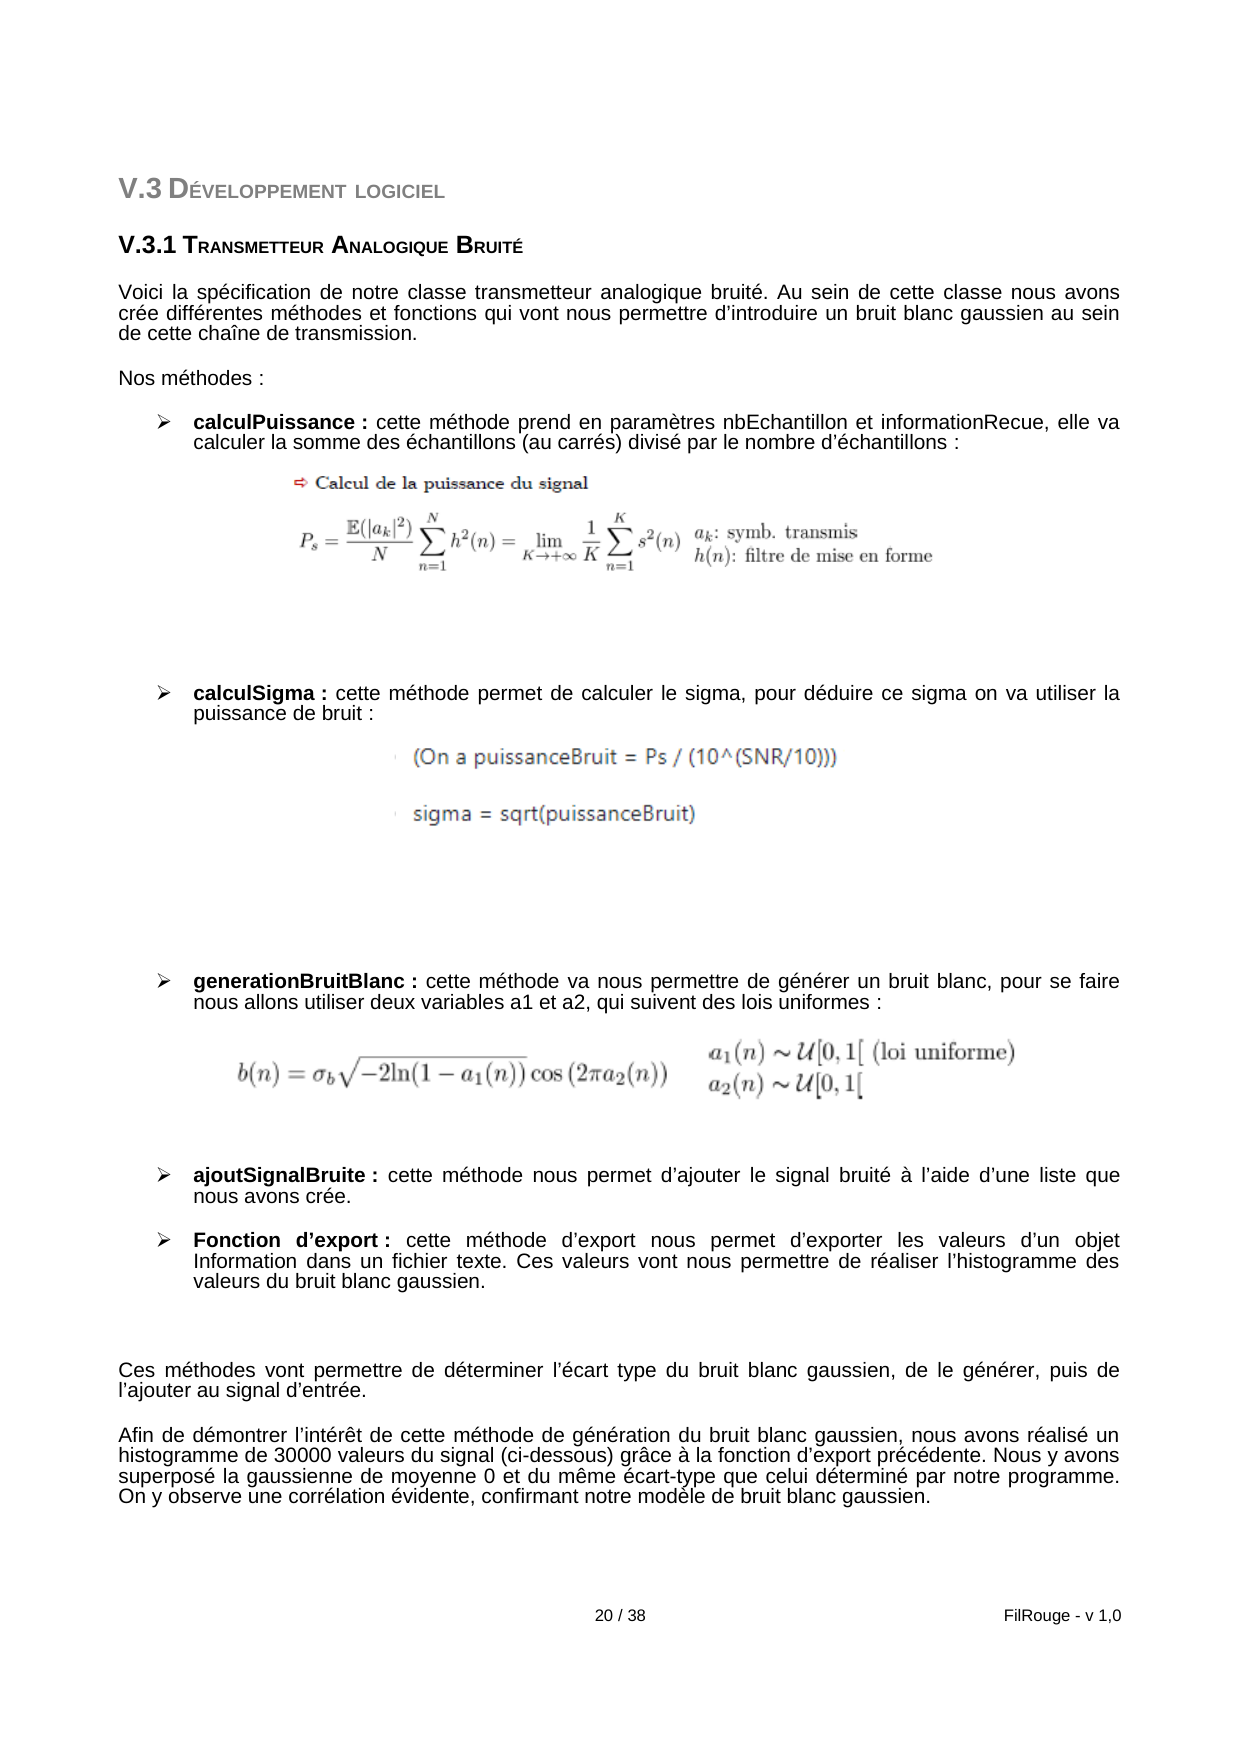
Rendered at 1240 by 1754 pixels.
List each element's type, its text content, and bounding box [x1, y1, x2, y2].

list Fonction d’export : cette méthode d’export nous permet d’exporter les valeurs d’un objet Information dans un fichier texte. Ces valeurs vont nous permettre de réaliser l’histogramme des valeurs du bruit blanc gaussien. [156, 1231, 1121, 1293]
list calculSigma : cette méthode permet de calculer le sigma, pour déduire ce sigma on va utiliser la puissance de bruit : [156, 684, 1121, 725]
text Nos méthodes : [118, 368, 1121, 389]
subtitle Transmetteur Analogique Bruité [118, 230, 1121, 259]
text Ces méthodes vont permettre de déterminer l’écart type du bruit blanc gaussien, de le générer, puis de l’ajouter au signal d’entrée. [118, 1361, 1121, 1402]
text Afin de démontrer l’intérêt de cette méthode de génération du bruit blanc gaussien, nous avons réalisé un histogramme de 30000 valeurs du signal (ci-dessous) grâce à la fonction d’export précédente. Nous y avons superposé la gaussienne de moyenne 0 et du même écart-type que celui déterminé par notre programme. On y observe une corrélation évidente, confirmant notre modèle de bruit blanc gaussien. [118, 1426, 1121, 1508]
list calculPuissance : cette méthode prend en paramètres nbEchantillon et informationRecue, elle va calculer la somme des échantillons (au carrés) divisé par le nombre d’échantillons : [156, 413, 1121, 454]
picture [207, 1025, 1033, 1123]
picture [394, 736, 845, 840]
list generationBruitBlanc : cette méthode va nous permettre de générer un bruit blanc, pour se faire nous allons utiliser deux variables a1 et a2, qui suivent des lois uniformes : [156, 972, 1121, 1014]
text Voici la spécification de notre classe transmetteur analogique bruité. Au sein de cette classe nous avons crée différentes méthodes et fonctions qui vont nous permettre d’introduire un bruit blanc gaussien au sein de cette chaîne de transmission. [118, 283, 1121, 345]
list ajoutSignalBruite : cette méthode nous permet d’ajouter le signal bruité à l’aide d’une liste que nous avons crée. [156, 1166, 1121, 1208]
subtitle Développement logiciel [118, 172, 1121, 205]
picture [283, 465, 956, 596]
